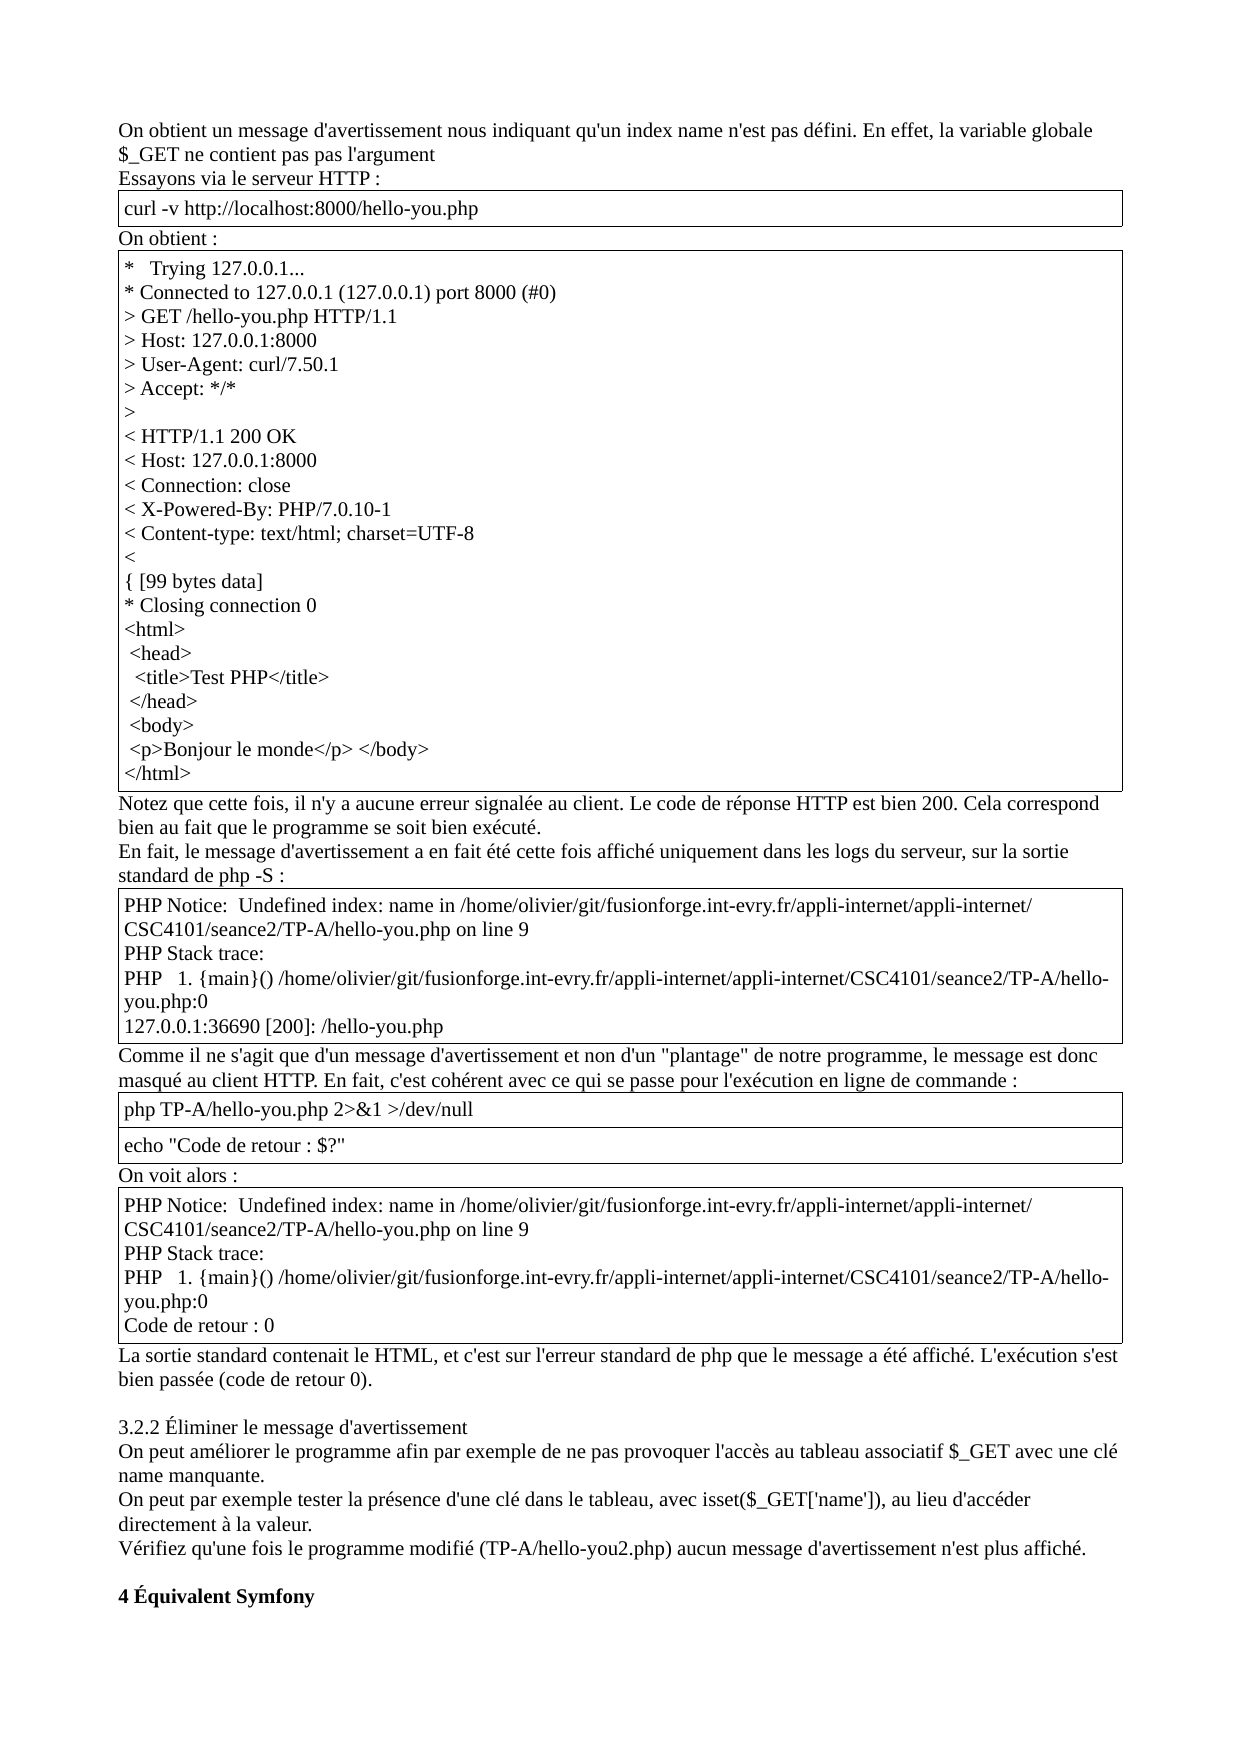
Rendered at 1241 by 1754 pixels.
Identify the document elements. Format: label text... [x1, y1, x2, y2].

text Comme il ne s'agit que d'un message d'avertissement et non d'un "plantage" de notre programme, le message est donc masqué au client HTTP. En fait, c'est cohérent avec ce qui se passe pour l'exécution en ligne de commande : [118, 1044, 1122, 1092]
text Vérifiez qu'une fois le programme modifié (TP-A/hello-you2.php) aucun message d'avertissement n'est plus affiché. [118, 1536, 1122, 1559]
text On voit alors : [118, 1164, 1122, 1187]
text Notez que cette fois, il n'y a aucune erreur signalée au client. Le code de réponse HTTP est bien 200. Cela correspond bien au fait que le programme se soit bien exécuté. [118, 792, 1122, 839]
table_header curl -v http://localhost:8000/hello-you.php [119, 191, 1122, 226]
text On peut par exemple tester la présence d'une clé dans le tableau, avec isset($_GET['name']), au lieu d'accéder directement à la valeur. [118, 1487, 1122, 1536]
text La sortie standard contenait le HTML, et c'est sur l'erreur standard de php que le message a été affiché. L'exécution s'est bien passée (code de retour 0). [118, 1344, 1122, 1391]
table_header * Trying 127.0.0.1... * Connected to 127.0.0.1 (127.0.0.1) port 8000 (#0) > GET /hello-you.php HTTP/1.1 > Host: 127.0.0.1:8000 > User-Agent: curl/7.50.1 > Accept: */* > < HTTP/1.1 200 OK < Host: 127.0.0.1:8000 < Connection: close < X-Powered-By: PHP/7.0.10-1 < Content-type: text/html; charset=UTF-8 < { [99 bytes data] * Closing connection 0 <html> <head> <title>Test PHP</title> </head> <body> <p>Bonjour le monde</p> </body> </html> [119, 251, 1122, 791]
text En fait, le message d'avertissement a en fait été cette fois affiché uniquement dans les logs du serveur, sur la sortie standard de php -S : [118, 839, 1122, 887]
table_header PHP Notice: Undefined index: name in /home/olivier/git/fusionforge.int-evry.fr/appli-internet/appli-internet/CSC4101/seance2/TP-A/hello-you.php on line 9 PHP Stack trace: PHP 1. {main}() /home/olivier/git/fusionforge.int-evry.fr/appli-internet/appli-internet/CSC4101/seance2/TP-A/hello-you.php:0 127.0.0.1:36690 [200]: /hello-you.php [119, 889, 1122, 1043]
table_header PHP Notice: Undefined index: name in /home/olivier/git/fusionforge.int-evry.fr/appli-internet/appli-internet/CSC4101/seance2/TP-A/hello-you.php on line 9 PHP Stack trace: PHP 1. {main}() /home/olivier/git/fusionforge.int-evry.fr/appli-internet/appli-internet/CSC4101/seance2/TP-A/hello-you.php:0 Code de retour : 0 [119, 1188, 1122, 1343]
table_header php TP-A/hello-you.php 2>&1 >/dev/null [119, 1093, 1122, 1127]
text On peut améliorer le programme afin par exemple de ne pas provoquer l'accès au tableau associatif $_GET avec une clé name manquante. [118, 1439, 1122, 1487]
text On obtient : [118, 227, 1122, 250]
text On obtient un message d'avertissement nous indiquant qu'un index name n'est pas défini. En effet, la variable globale $_GET ne contient pas pas l'argument [118, 118, 1122, 166]
table_cell echo "Code de retour : $?" [119, 1128, 1122, 1163]
text 3.2.2 Éliminer le message d'avertissement [118, 1415, 1122, 1439]
text Essayons via le serveur HTTP : [118, 166, 1122, 190]
text 4 Équivalent Symfony [118, 1584, 1122, 1608]
